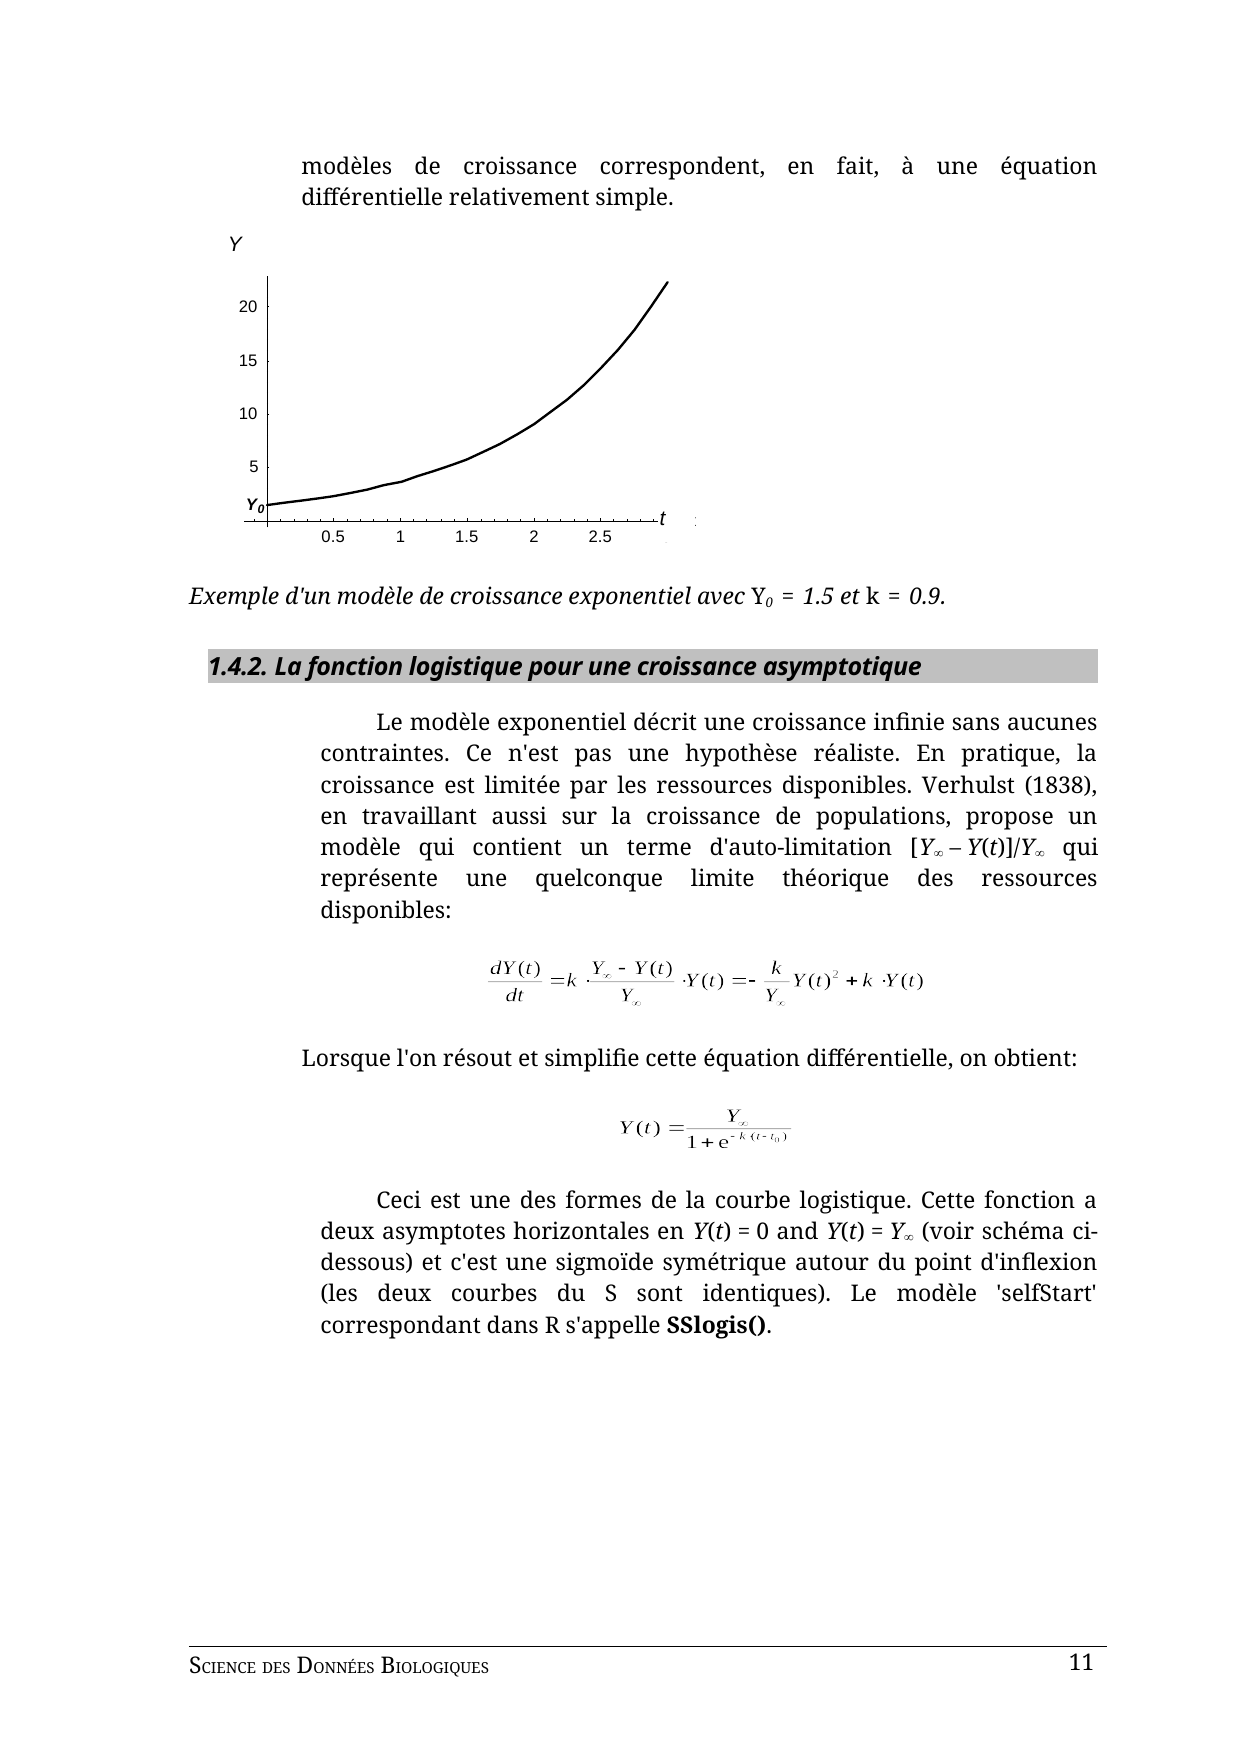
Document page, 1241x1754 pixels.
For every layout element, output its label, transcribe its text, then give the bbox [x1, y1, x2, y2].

text modèles de croissance correspondent, en fait, à une équation différentielle relativement simple. [301, 150, 1098, 212]
text Exemple d'un modèle de croissance exponentiel avec Y0 = 1.5 et k = 0.9. [189, 580, 1098, 612]
text Lorsque l'on résout et simplifie cette équation différentielle, on obtient: [301, 1041, 1098, 1073]
text t [659, 506, 693, 529]
text Le modèle exponentiel décrit une croissance infinie sans aucunes contraintes. Ce n'est pas une hypothèse réaliste. En pratique, la croissance est limitée par les ressources disponibles. Verhulst (1838), en travaillant aussi sur la croissance de populations, propose un modèle qui contient un terme d'auto-limitation [Y – Y(t)]/Y qui représente une quelconque limite théorique des ressources disponibles: [320, 706, 1098, 925]
subtitle La fonction logistique pour une croissance asymptotique [208, 649, 1098, 683]
text Y [228, 233, 281, 256]
text Ceci est une des formes de la courbe logistique. Cette fonction a deux asymptotes horizontales en Y(t) = 0 and Y(t) = Y (voir schéma ci-dessous) et c'est une sigmoïde symétrique autour du point d'inflexion (les deux courbes du S sont identiques). Le modèle 'selfStart' correspondant dans R s'appelle SSlogis(). [320, 1183, 1098, 1340]
